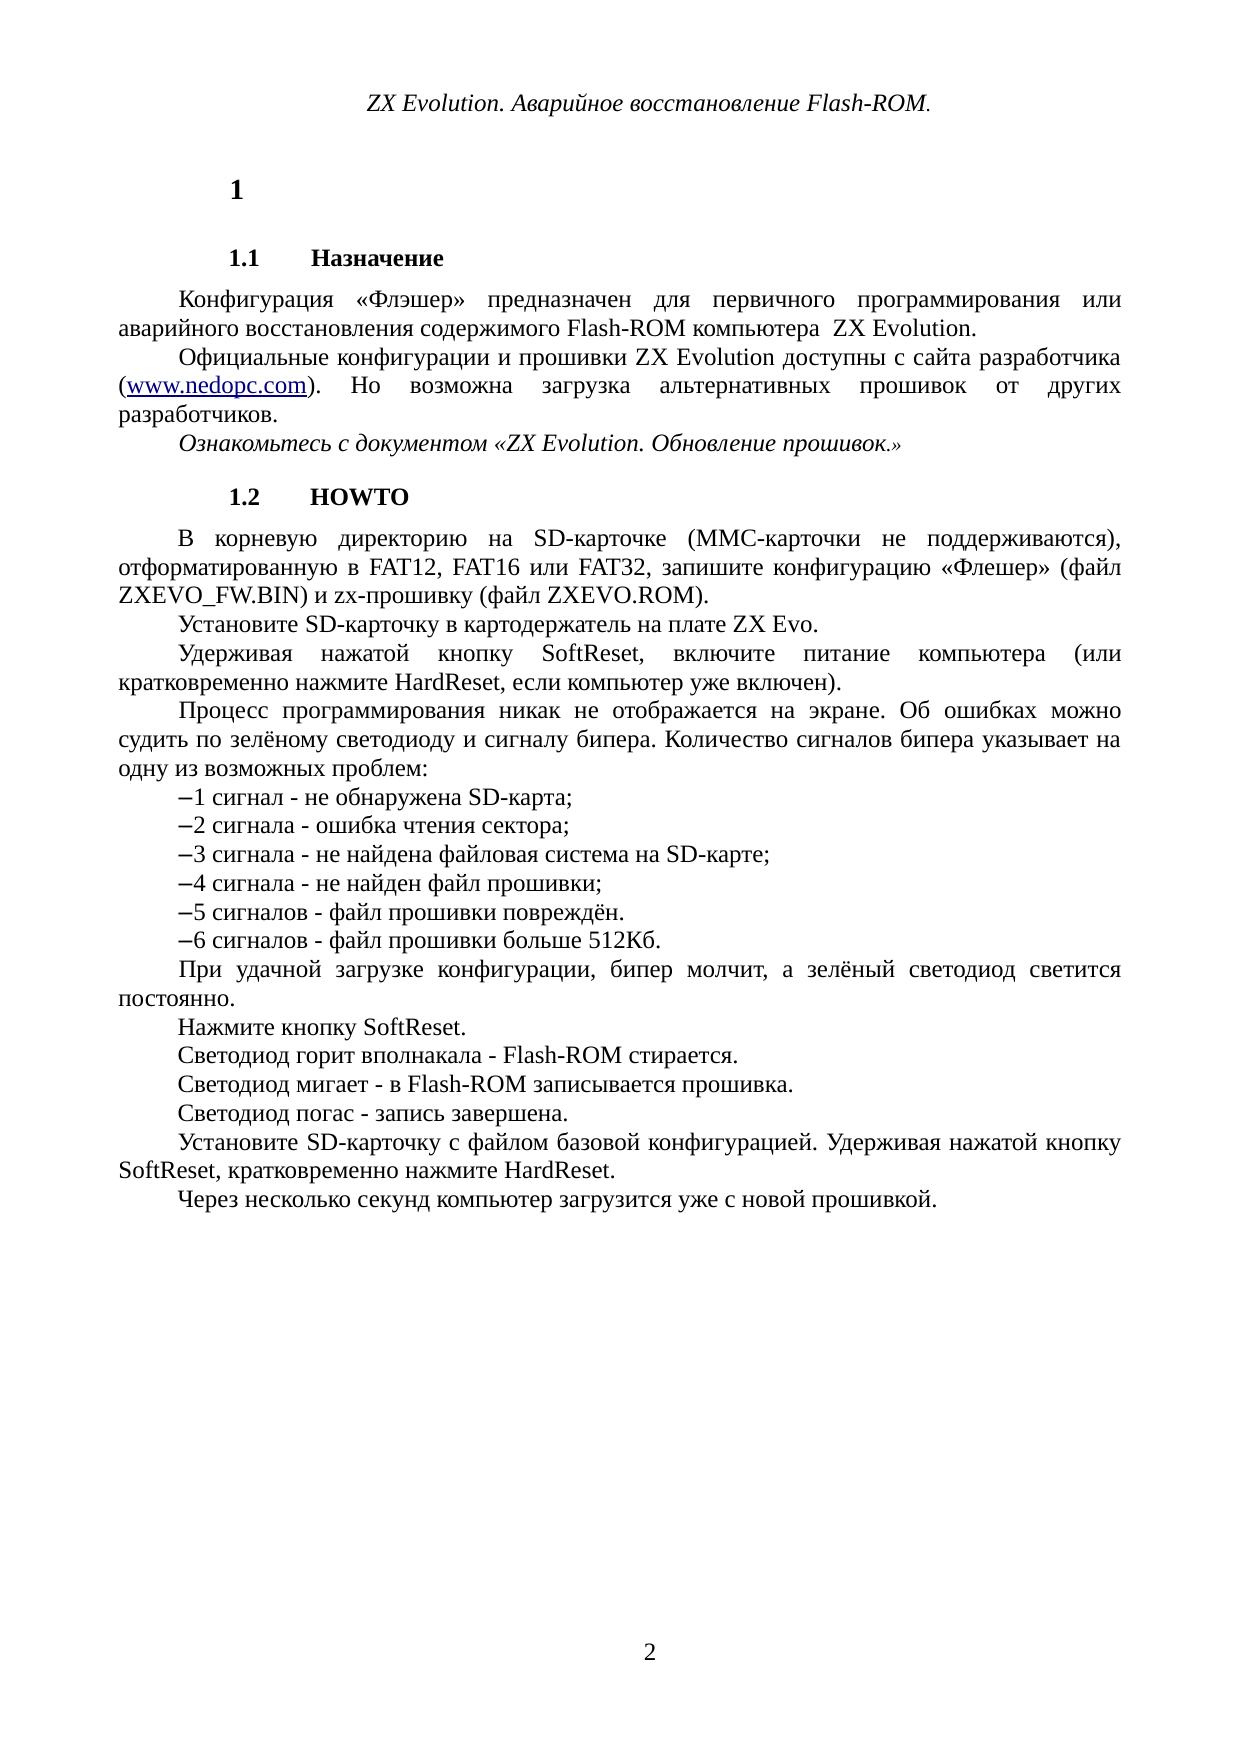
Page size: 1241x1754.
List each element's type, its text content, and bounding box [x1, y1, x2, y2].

list 4 сигнала - не найден файл прошивки; [118, 868, 1122, 897]
text Ознакомьтесь с документом «ZX Evolution. Обновление прошивок.» [118, 428, 1122, 457]
list 3 сигнала - не найдена файловая система на SD-карте; [118, 839, 1122, 868]
subtitle HOWTO [162, 482, 1122, 510]
text Светодиод горит вполнакала - Flash-ROM стирается. [118, 1040, 1122, 1069]
list 2 сигнала - ошибка чтения сектора; [118, 810, 1122, 839]
text Процесс программирования никак не отображается на экране. Об ошибках можно судить по зелёному светодиоду и сигналу бипера. Количество сигналов бипера указывает на одну из возможных проблем: [118, 695, 1122, 782]
text Конфигурация «Флэшер» предназначен для первичного программирования или аварийного восстановления содержимого Flash-ROM компьютера ZX Evolution. [118, 284, 1122, 342]
list 1 сигнал - не обнаружена SD-карта; [118, 782, 1122, 810]
text Через несколько секунд компьютер загрузится уже с новой прошивкой. [118, 1184, 1122, 1213]
text В корневую директорию на SD-карточке (MMC-карточки не поддерживаются), отформатированную в FAT12, FAT16 или FAT32, запишите конфигурацию «Флешер» (файл ZXEVO_FW.BIN) и zx-прошивку (файл ZXEVO.ROM). [118, 523, 1122, 609]
text Светодиод погас - запись завершена. [118, 1098, 1122, 1127]
text Установите SD-карточку в картодержатель на плате ZX Evo. [118, 609, 1122, 638]
text Удерживая нажатой кнопку SoftReset, включите питание компьютера (или кратковременно нажмите HardReset, если компьютер уже включен). [118, 638, 1122, 695]
text Светодиод мигает - в Flash-ROM записывается прошивка. [118, 1069, 1122, 1098]
text Установите SD-карточку с файлом базовой конфигурацией. Удерживая нажатой кнопку SoftReset, кратковременно нажмите HardReset. [118, 1127, 1122, 1184]
text Официальные конфигурации и прошивки ZX Evolution доступны с сайта разработчика (www.nedopc.com). Но возможна загрузка альтернативных прошивок от других разработчиков. [118, 342, 1122, 428]
list 6 сигналов - файл прошивки больше 512Кб. [118, 925, 1122, 954]
text При удачной загрузке конфигурации, бипер молчит, а зелёный светодиод светится постоянно. [118, 954, 1122, 1012]
text Нажмите кнопку SoftReset. [118, 1012, 1122, 1040]
list 5 сигналов - файл прошивки повреждён. [118, 897, 1122, 925]
subtitle Назначение [163, 243, 1122, 272]
